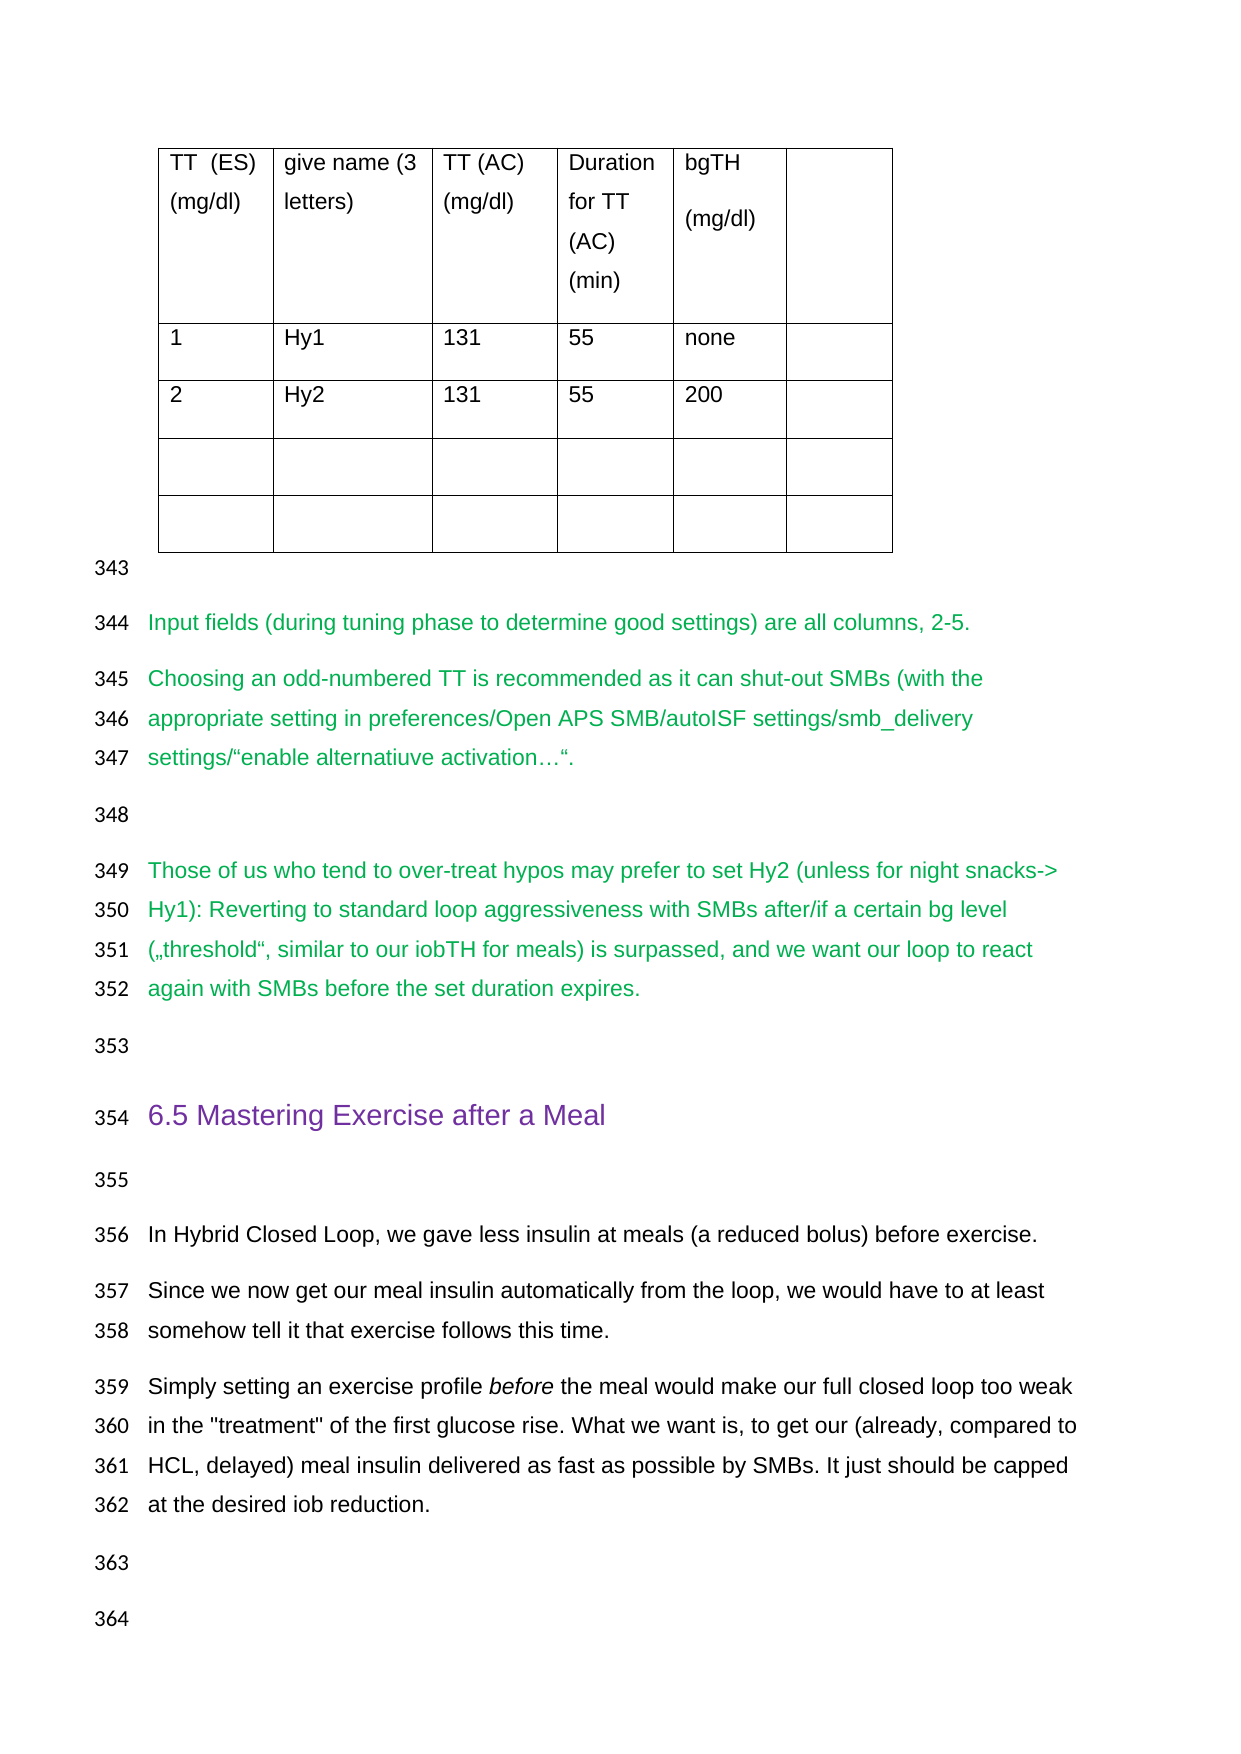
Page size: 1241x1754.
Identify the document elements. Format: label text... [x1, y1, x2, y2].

table_cell [274, 496, 432, 552]
table_cell [787, 381, 892, 438]
table_cell [159, 496, 273, 552]
table_cell [674, 439, 786, 495]
table_cell none [674, 324, 786, 380]
table_cell [787, 324, 892, 380]
text 6.5 Mastering Exercise after a Meal [148, 1098, 1093, 1132]
table_cell 1 [159, 324, 273, 380]
text Those of us who tend to over-treat hypos may prefer to set Hy2 (unless for night snacks-> Hy1): Reverting to standard loop aggressiveness with SMBs after/if a certain bg level („threshold“, similar to our iobTH for meals) is surpassed, and we want our loop to react again with SMBs before the set duration expires. [148, 857, 1093, 1001]
table_cell [674, 496, 786, 552]
table_cell [558, 496, 673, 552]
text Input fields (during tuning phase to determine good settings) are all columns, 2-5. [148, 609, 1093, 636]
table_cell [787, 439, 892, 495]
table_header TT (ES) (mg/dl) [159, 149, 273, 323]
table_cell 55 [558, 324, 673, 380]
table_cell 200 [674, 381, 786, 438]
table_cell [433, 439, 557, 495]
table_cell [558, 439, 673, 495]
table_cell [274, 439, 432, 495]
table_cell 131 [433, 324, 557, 380]
table_cell 2 [159, 381, 273, 438]
text Simply setting an exercise profile before the meal would make our full closed loop too weak in the "treatment" of the first glucose rise. What we want is, to get our (already, compared to HCL, delayed) meal insulin delivered as fast as possible by SMBs. It just should be capped at the desired iob reduction. [148, 1373, 1093, 1518]
table_cell [787, 496, 892, 552]
table_header [787, 149, 892, 323]
table_header give name (3 letters) [274, 149, 432, 323]
table_cell [159, 439, 273, 495]
text Choosing an odd-numbered TT is recommended as it can shut-out SMBs (with the appropriate setting in preferences/Open APS SMB/autoISF settings/smb_delivery settings/“enable alternatiuve activation…“. [148, 665, 1093, 771]
table_cell Hy2 [274, 381, 432, 438]
table_header bgTH (mg/dl) [674, 149, 786, 323]
table_cell [433, 496, 557, 552]
table_cell 55 [558, 381, 673, 438]
text Since we now get our meal insulin automatically from the loop, we would have to at least somehow tell it that exercise follows this time. [148, 1277, 1093, 1343]
table_cell 131 [433, 381, 557, 438]
table_header TT (AC) (mg/dl) [433, 149, 557, 323]
table_header Duration for TT (AC) (min) [558, 149, 673, 323]
text In Hybrid Closed Loop, we gave less insulin at meals (a reduced bolus) before exercise. [148, 1221, 1093, 1248]
table_cell Hy1 [274, 324, 432, 380]
